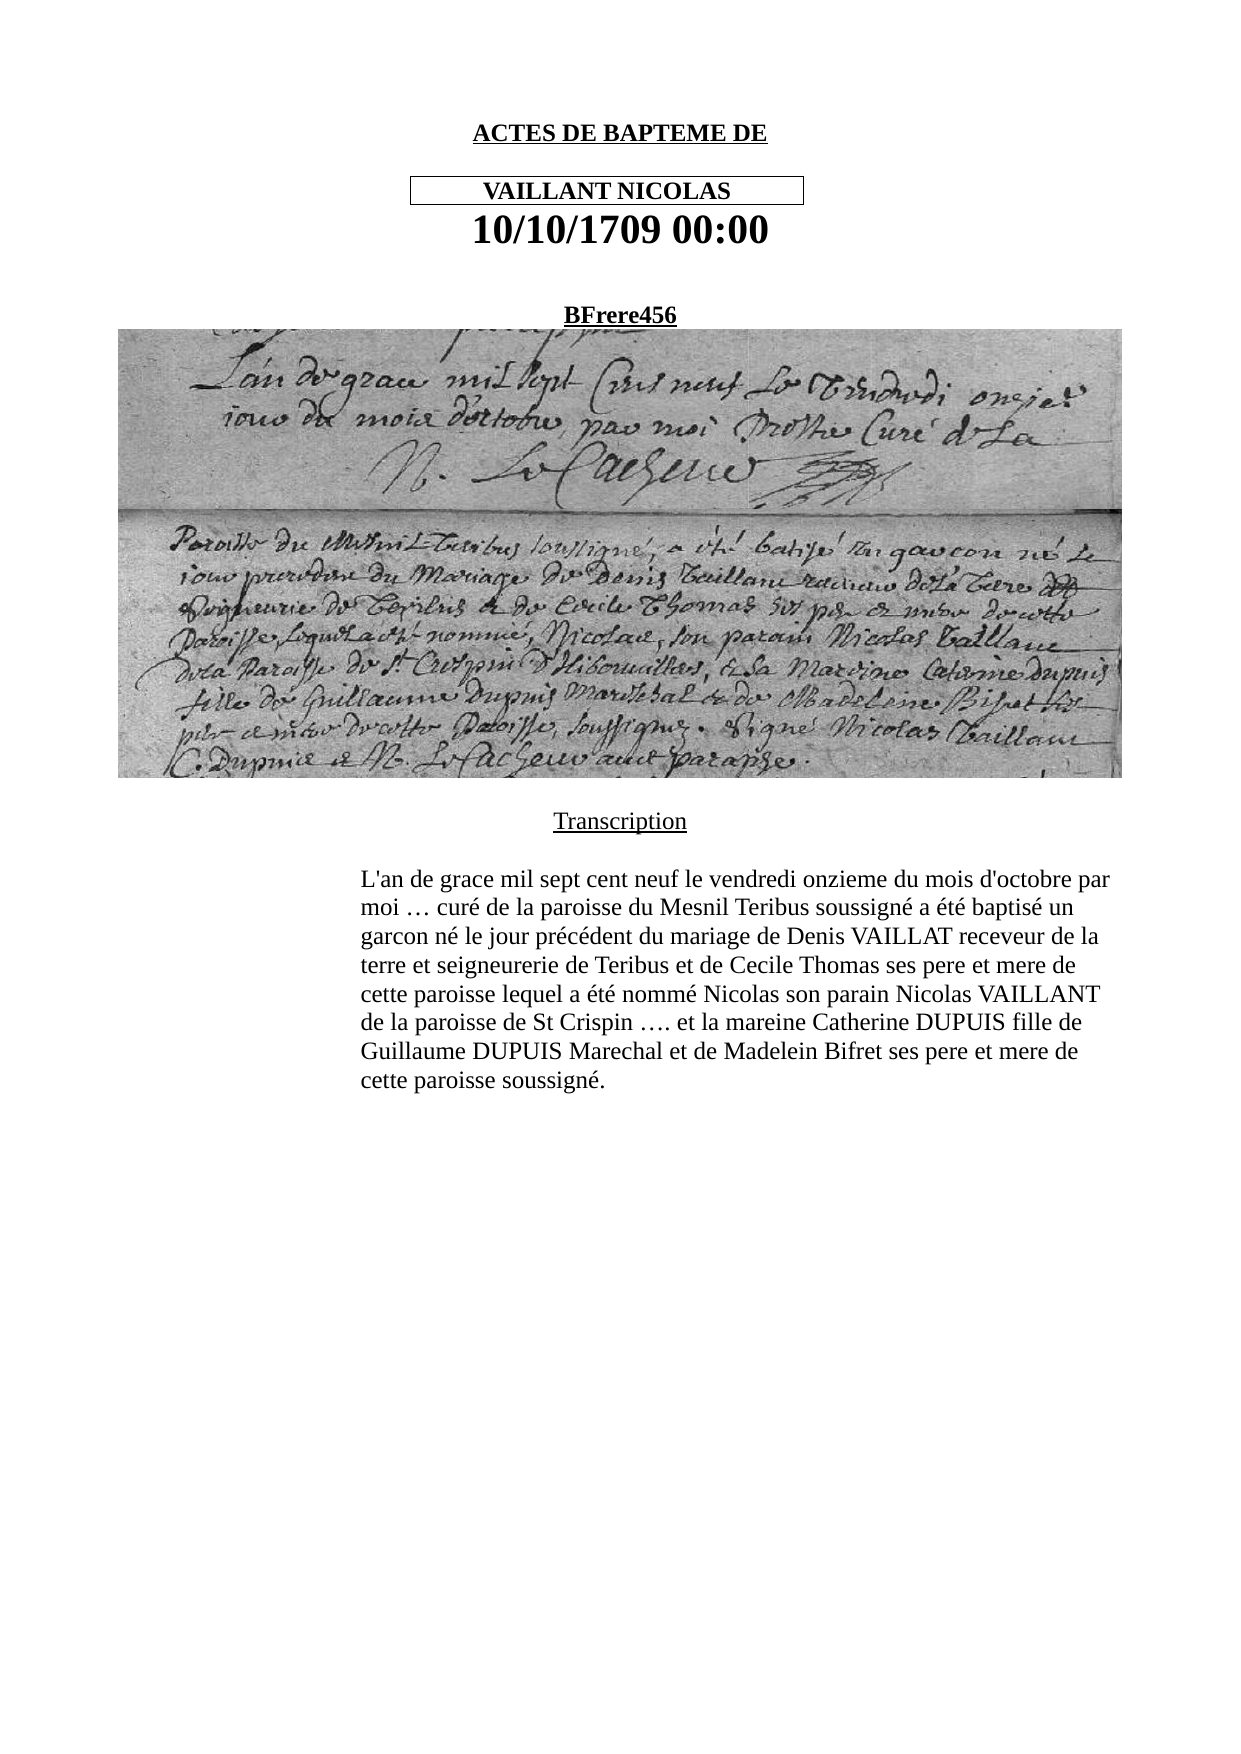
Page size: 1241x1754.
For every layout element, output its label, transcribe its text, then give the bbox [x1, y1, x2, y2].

picture [118, 329, 1122, 778]
text Transcription [118, 806, 1122, 835]
text 10/10/1709 00:00 [118, 204, 1122, 252]
text L'an de grace mil sept cent neuf le vendredi onzieme du mois d'octobre par moi … curé de la paroisse du Mesnil Teribus soussigné a été baptisé un garcon né le jour précédent du mariage de Denis VAILLAT receveur de la terre et seigneurerie de Teribus et de Cecile Thomas ses pere et mere de cette paroisse lequel a été nommé Nicolas son parain Nicolas VAILLANT de la paroisse de St Crispin …. et la mareine Catherine DUPUIS fille de Guillaume DUPUIS Marechal et de Madelein Bifret ses pere et mere de cette paroisse soussigné. [360, 864, 1122, 1094]
text BFrere456 [118, 300, 1122, 329]
text VAILLANT NICOLAS [411, 177, 803, 204]
text ACTES DE BAPTEME DE [118, 118, 1122, 147]
